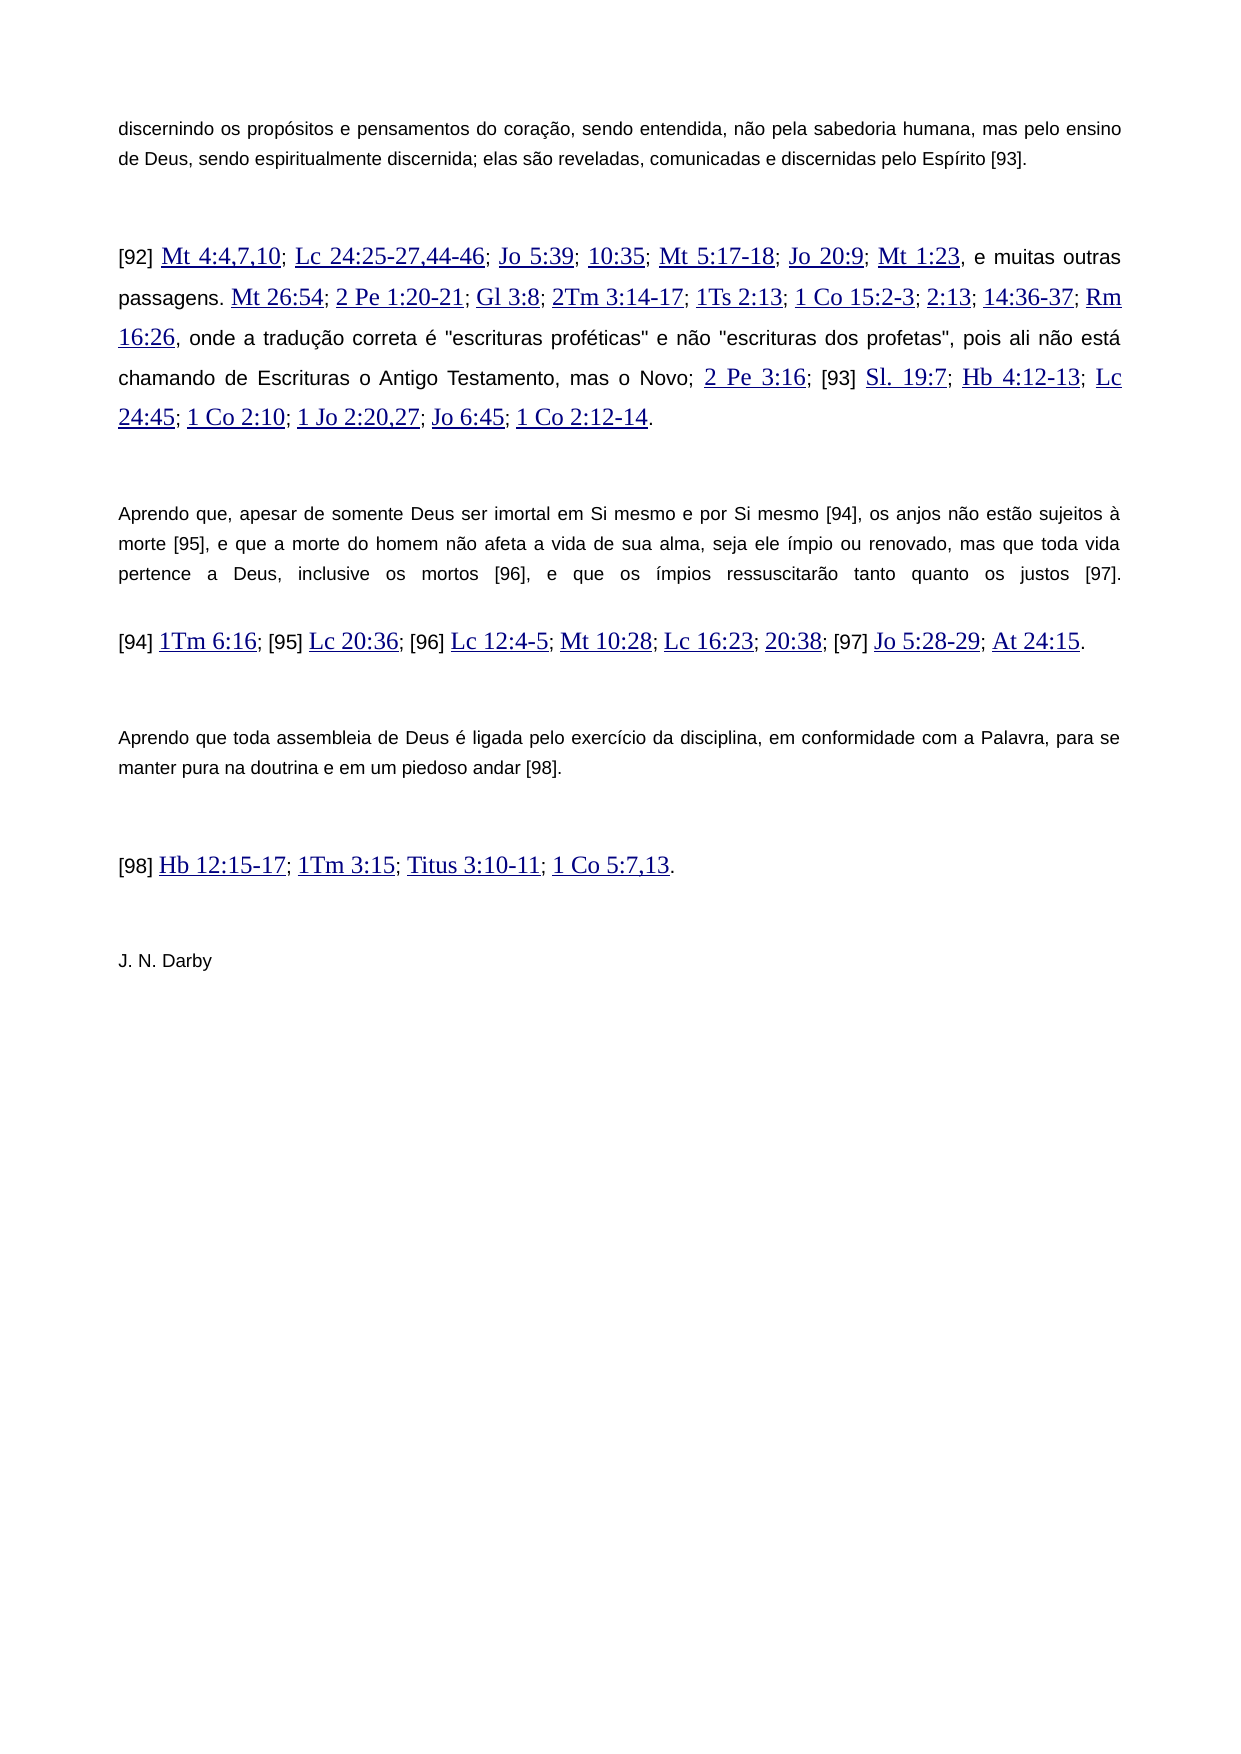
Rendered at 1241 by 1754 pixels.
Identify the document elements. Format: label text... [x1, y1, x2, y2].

text Aprendo que, apesar de somente Deus ser imortal em Si mesmo e por Si mesmo [94], os anjos não estão sujeitos à morte [95], e que a morte do homem não afeta a vida de sua alma, seja ele ímpio ou renovado, mas que toda vida pertence a Deus, inclusive os mortos [96], e que os ímpios ressuscitarão tanto quanto os justos [97]. [94] 1Tm 6:16; [95] Lc 20:36; [96] Lc 12:4-5; Mt 10:28; Lc 16:23; 20:38; [97] Jo 5:28-29; At 24:15. [118, 442, 1122, 655]
text [92] Mt 4:4,7,10; Lc 24:25-27,44-46; Jo 5:39; 10:35; Mt 5:17-18; Jo 20:9; Mt 1:23, e muitas outras passagens. Mt 26:54; 2 Pe 1:20-21; Gl 3:8; 2Tm 3:14-17; 1Ts 2:13; 1 Co 15:2-3; 2:13; 14:36-37; Rm 16:26, onde a tradução correta é "escrituras proféticas" e não "escrituras dos profetas", pois ali não está chamando de Escrituras o Antigo Testamento, mas o Novo; 2 Pe 3:16; [93] Sl. 19:7; Hb 4:12-13; Lc 24:45; 1 Co 2:10; 1 Jo 2:20,27; Jo 6:45; 1 Co 2:12-14. [118, 178, 1122, 431]
text Aprendo que toda assembleia de Deus é ligada pelo exercício da disciplina, em conformidade com a Palavra, para se manter pura na doutrina e em um piedoso andar [98]. [118, 666, 1122, 778]
text discernindo os propósitos e pensamentos do coração, sendo entendida, não pela sabedoria humana, mas pelo ensino de Deus, sendo espiritualmente discernida; elas são reveladas, comunicadas e discernidas pelo Espírito [93]. [118, 118, 1122, 170]
text J. N. Darby [118, 890, 1122, 972]
text [98] Hb 12:15-17; 1Tm 3:15; Titus 3:10-11; 1 Co 5:7,13. [118, 787, 1122, 878]
